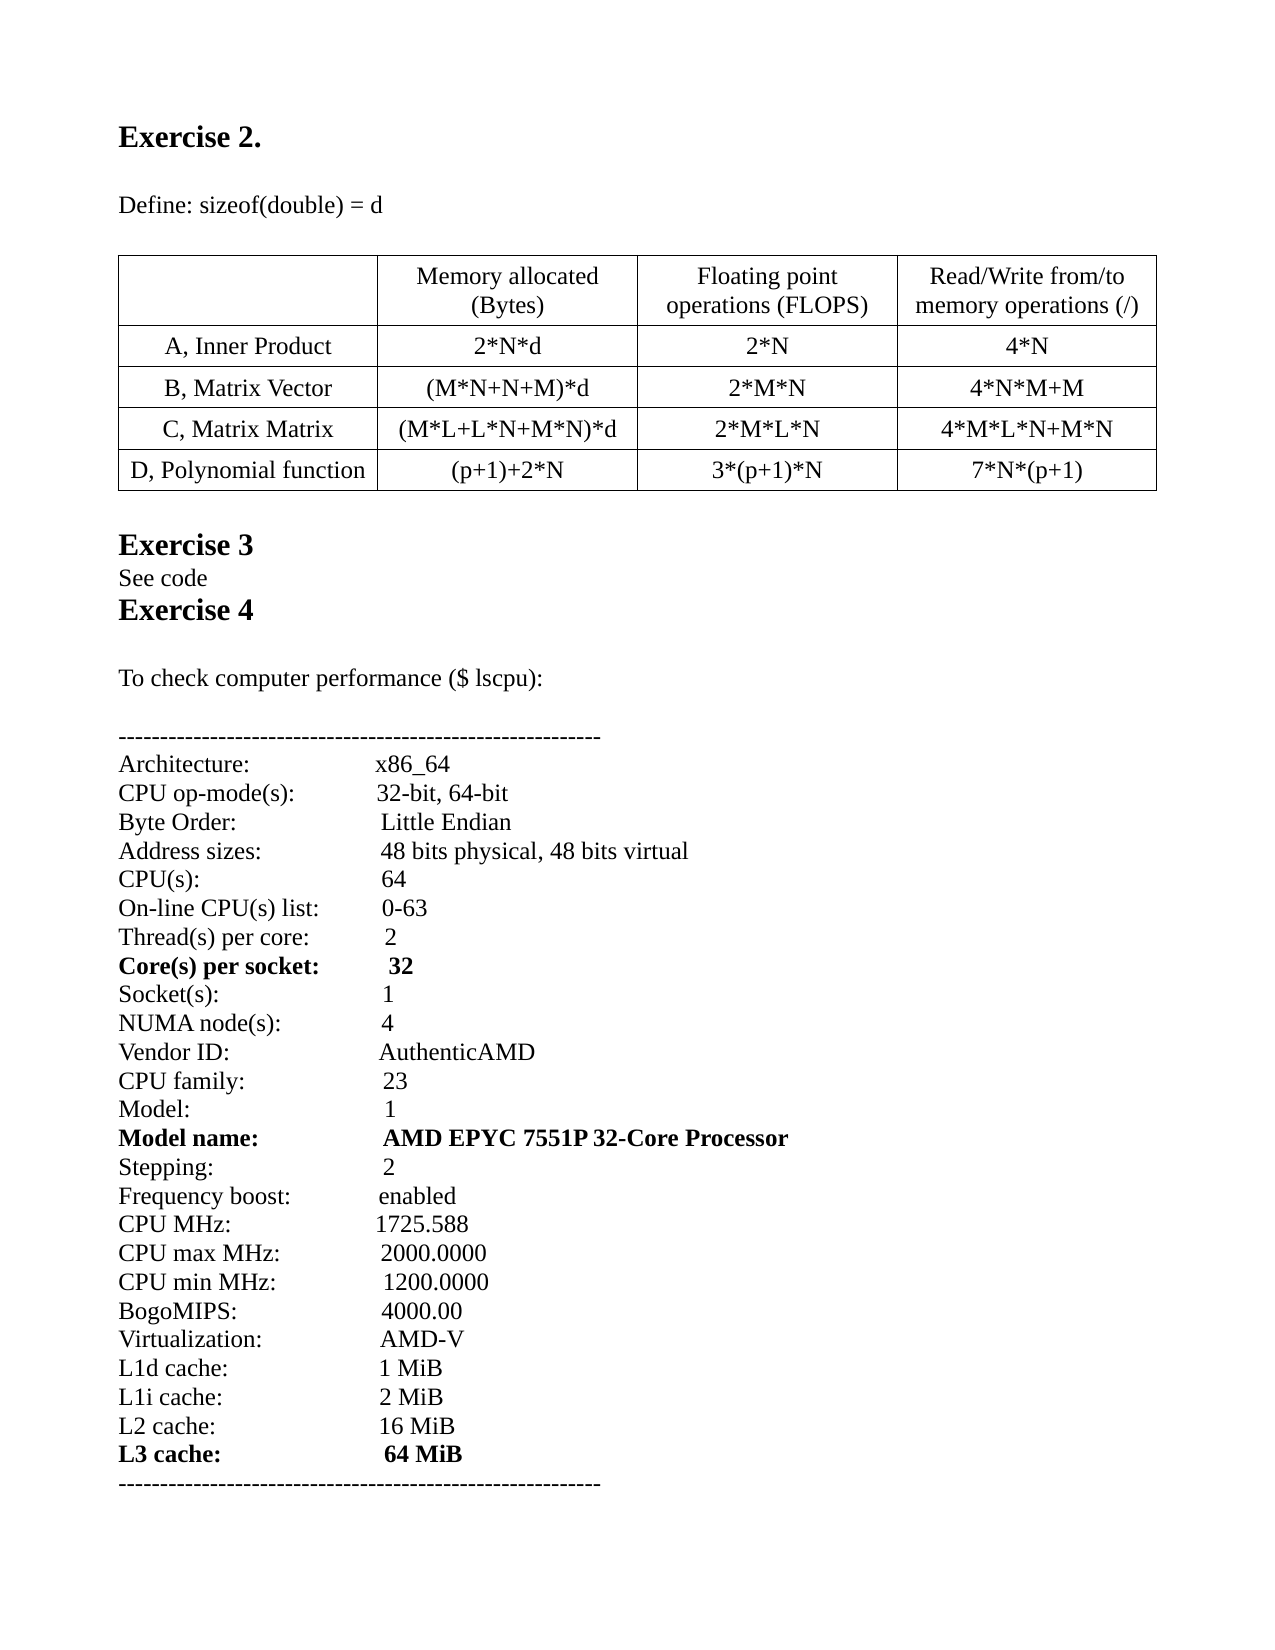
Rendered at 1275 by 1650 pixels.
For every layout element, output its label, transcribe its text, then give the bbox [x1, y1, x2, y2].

text See code [118, 563, 1157, 591]
table_cell 7*N*(p+1) [898, 450, 1156, 490]
text Core(s) per socket: 32 [118, 951, 1157, 979]
text Stepping: 2 [118, 1152, 1157, 1181]
text CPU MHz: 1725.588 [118, 1209, 1157, 1238]
text On-line CPU(s) list: 0-63 [118, 893, 1157, 922]
text Exercise 4 [118, 591, 1157, 627]
text Address sizes: 48 bits physical, 48 bits virtual [118, 836, 1157, 864]
text Exercise 2. [118, 118, 1157, 154]
table_cell D, Polynomial function [119, 450, 377, 490]
table_cell 2*N [638, 326, 897, 366]
text ---------------------------------------------------------- [118, 1468, 1157, 1497]
table_cell (p+1)+2*N [378, 450, 637, 490]
table_cell 2*N*d [378, 326, 637, 366]
table_cell (M*L+L*N+M*N)*d [378, 408, 637, 448]
text Model name: AMD EPYC 7551P 32-Core Processor [118, 1123, 1157, 1152]
text L3 cache: 64 MiB [118, 1439, 1157, 1468]
text Virtualization: AMD-V [118, 1324, 1157, 1353]
text Exercise 3 [118, 527, 1157, 563]
text Architecture: x86_64 [118, 749, 1157, 778]
text CPU op-mode(s): 32-bit, 64-bit [118, 778, 1157, 807]
table_header Memory allocated (Bytes) [378, 256, 637, 325]
text CPU family: 23 [118, 1066, 1157, 1094]
table_cell 3*(p+1)*N [638, 450, 897, 490]
text NUMA node(s): 4 [118, 1008, 1157, 1037]
text Vendor ID: AuthenticAMD [118, 1037, 1157, 1066]
text Byte Order: Little Endian [118, 807, 1157, 836]
text Thread(s) per core: 2 [118, 922, 1157, 951]
text CPU(s): 64 [118, 864, 1157, 893]
text L1i cache: 2 MiB [118, 1382, 1157, 1411]
text CPU min MHz: 1200.0000 [118, 1267, 1157, 1296]
table_cell 2*M*L*N [638, 408, 897, 448]
table_header Read/Write from/to memory operations (/) [898, 256, 1156, 325]
text Socket(s): 1 [118, 979, 1157, 1008]
text To check computer performance ($ lscpu): [118, 663, 1157, 692]
table_cell 4*M*L*N+M*N [898, 408, 1156, 448]
text Model: 1 [118, 1094, 1157, 1123]
table_header Floating point operations (FLOPS) [638, 256, 897, 325]
text ---------------------------------------------------------- [118, 721, 1157, 749]
table_cell 2*M*N [638, 367, 897, 407]
text L1d cache: 1 MiB [118, 1353, 1157, 1382]
table_cell A, Inner Product [119, 326, 377, 366]
text BogoMIPS: 4000.00 [118, 1296, 1157, 1324]
text L2 cache: 16 MiB [118, 1411, 1157, 1439]
text Frequency boost: enabled [118, 1181, 1157, 1209]
table_header [119, 256, 377, 325]
table_cell C, Matrix Matrix [119, 408, 377, 448]
text CPU max MHz: 2000.0000 [118, 1238, 1157, 1267]
text Define: sizeof(double) = d [118, 190, 1157, 219]
table_cell (M*N+N+M)*d [378, 367, 637, 407]
table_cell 4*N [898, 326, 1156, 366]
table_cell B, Matrix Vector [119, 367, 377, 407]
table_cell 4*N*M+M [898, 367, 1156, 407]
